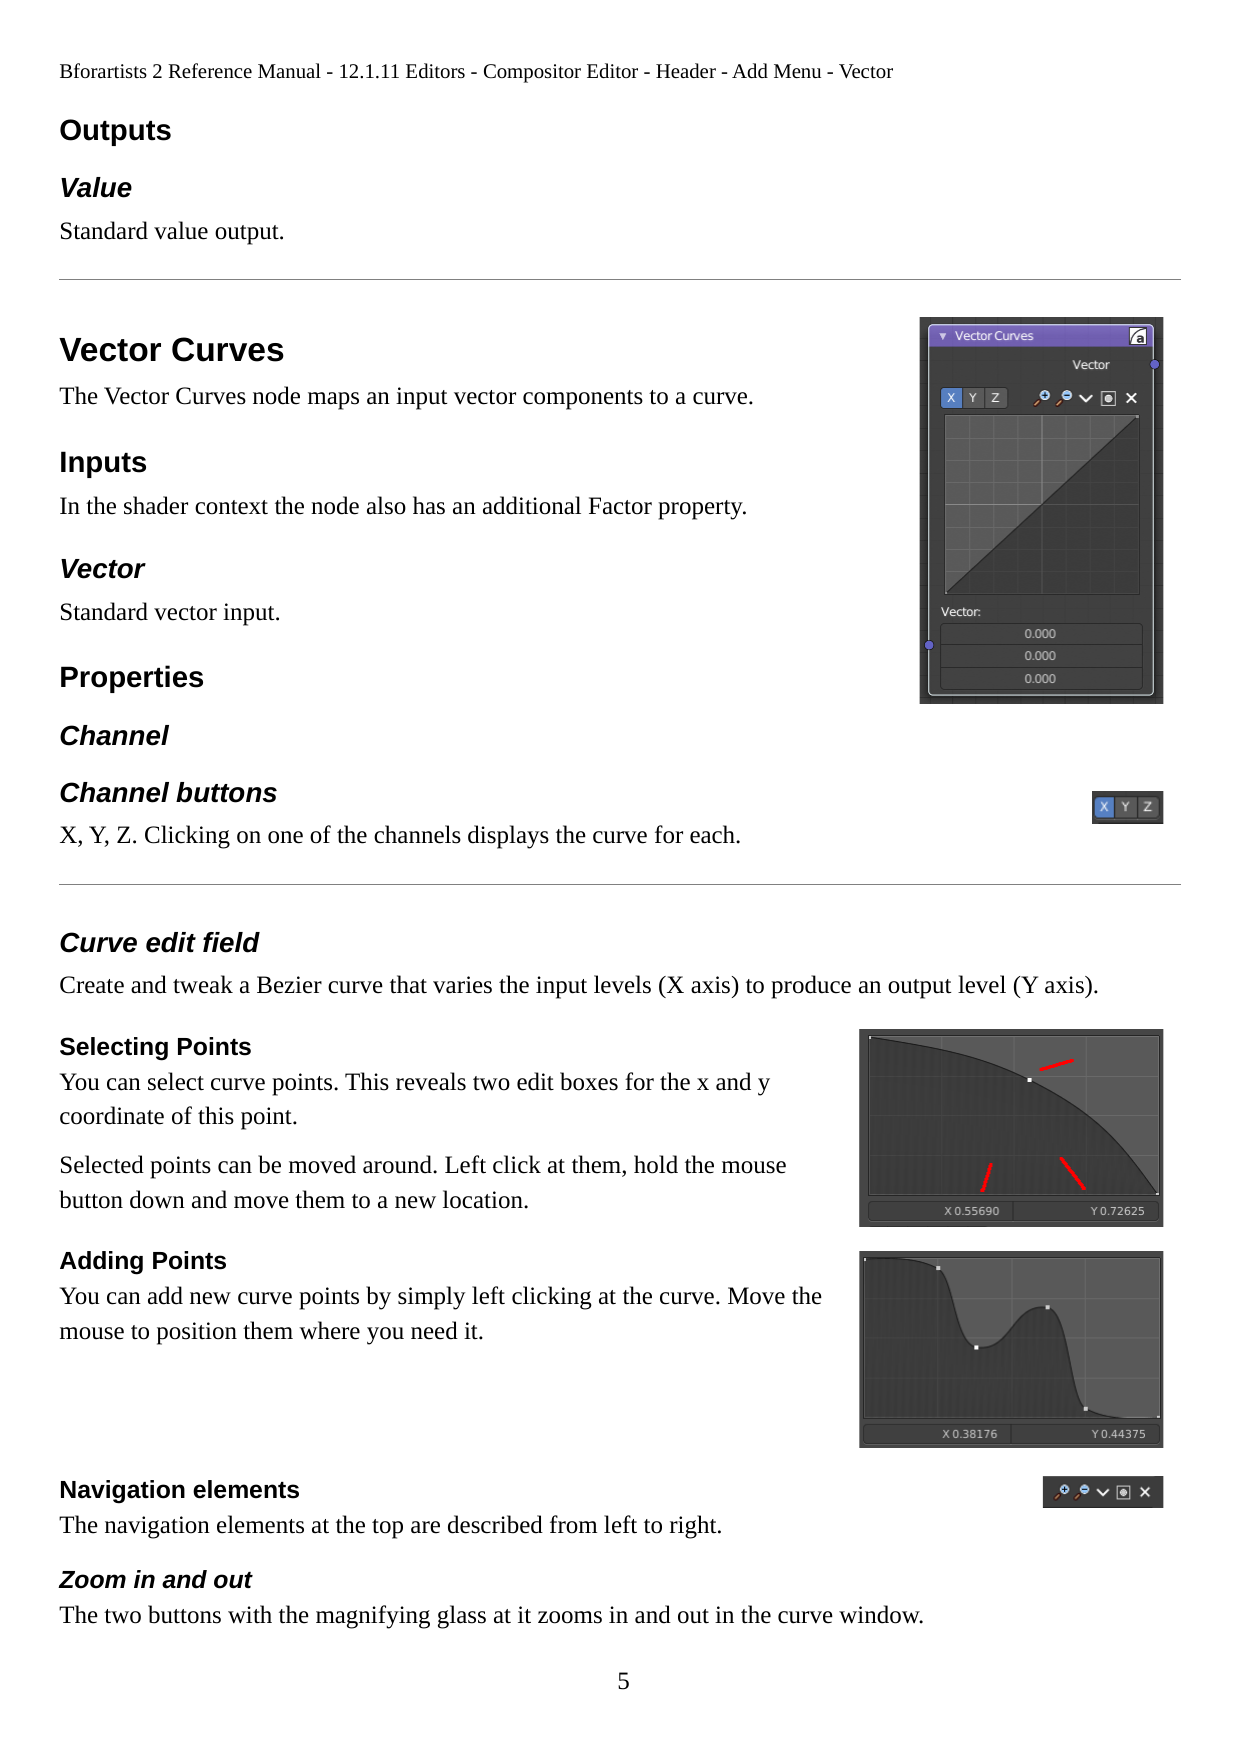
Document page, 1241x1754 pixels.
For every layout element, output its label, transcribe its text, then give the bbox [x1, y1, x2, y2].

text The Vector Curves node maps an input vector components to a curve. [59, 381, 919, 410]
subtitle Navigation elements [59, 1475, 1181, 1504]
subtitle Vector Curves [59, 330, 919, 368]
picture [859, 1029, 1164, 1227]
subtitle [1164, 444, 1181, 478]
subtitle Inputs [59, 444, 919, 478]
subtitle [1164, 552, 1181, 584]
text Create and tweak a Bezier curve that varies the input levels (X axis) to produce an output level (Y axis). [59, 971, 1181, 999]
subtitle [1164, 1032, 1181, 1061]
subtitle Vector [59, 552, 919, 584]
text Selected points can be moved around. Left click at them, hold the mouse button down and move them to a new location. [59, 1150, 859, 1214]
text You can add new curve points by simply left clicking at the curve. Move the mouse to position them where you need it. [59, 1281, 859, 1344]
text X, Y, Z. Clicking on one of the channels displays the curve for each. [59, 820, 1181, 849]
subtitle Adding Points [59, 1246, 1181, 1275]
subtitle Channel [59, 719, 1181, 751]
subtitle Curve edit field [59, 926, 1181, 958]
picture [919, 317, 1164, 704]
picture [1042, 1476, 1164, 1508]
text In the shader context the node also has an additional Factor property. [59, 491, 919, 519]
text Standard value output. [59, 216, 1181, 244]
picture [859, 1251, 1164, 1448]
subtitle [1164, 660, 1181, 694]
text Standard vector input. [59, 597, 919, 626]
text [1164, 597, 1181, 626]
subtitle Channel buttons [59, 776, 1181, 808]
subtitle Outputs [59, 113, 1181, 146]
text The two buttons with the magnifying glass at it zooms in and out in the curve window. [59, 1600, 1181, 1629]
subtitle Properties [59, 660, 919, 694]
subtitle Value [59, 171, 1181, 203]
picture [1092, 791, 1164, 824]
text The navigation elements at the top are described from left to right. [59, 1510, 1181, 1539]
text You can select curve points. This reveals two edit boxes for the x and y coordinate of this point. [59, 1067, 859, 1130]
subtitle [1164, 330, 1181, 368]
subtitle Zoom in and out [59, 1566, 1181, 1594]
subtitle Selecting Points [59, 1032, 859, 1061]
